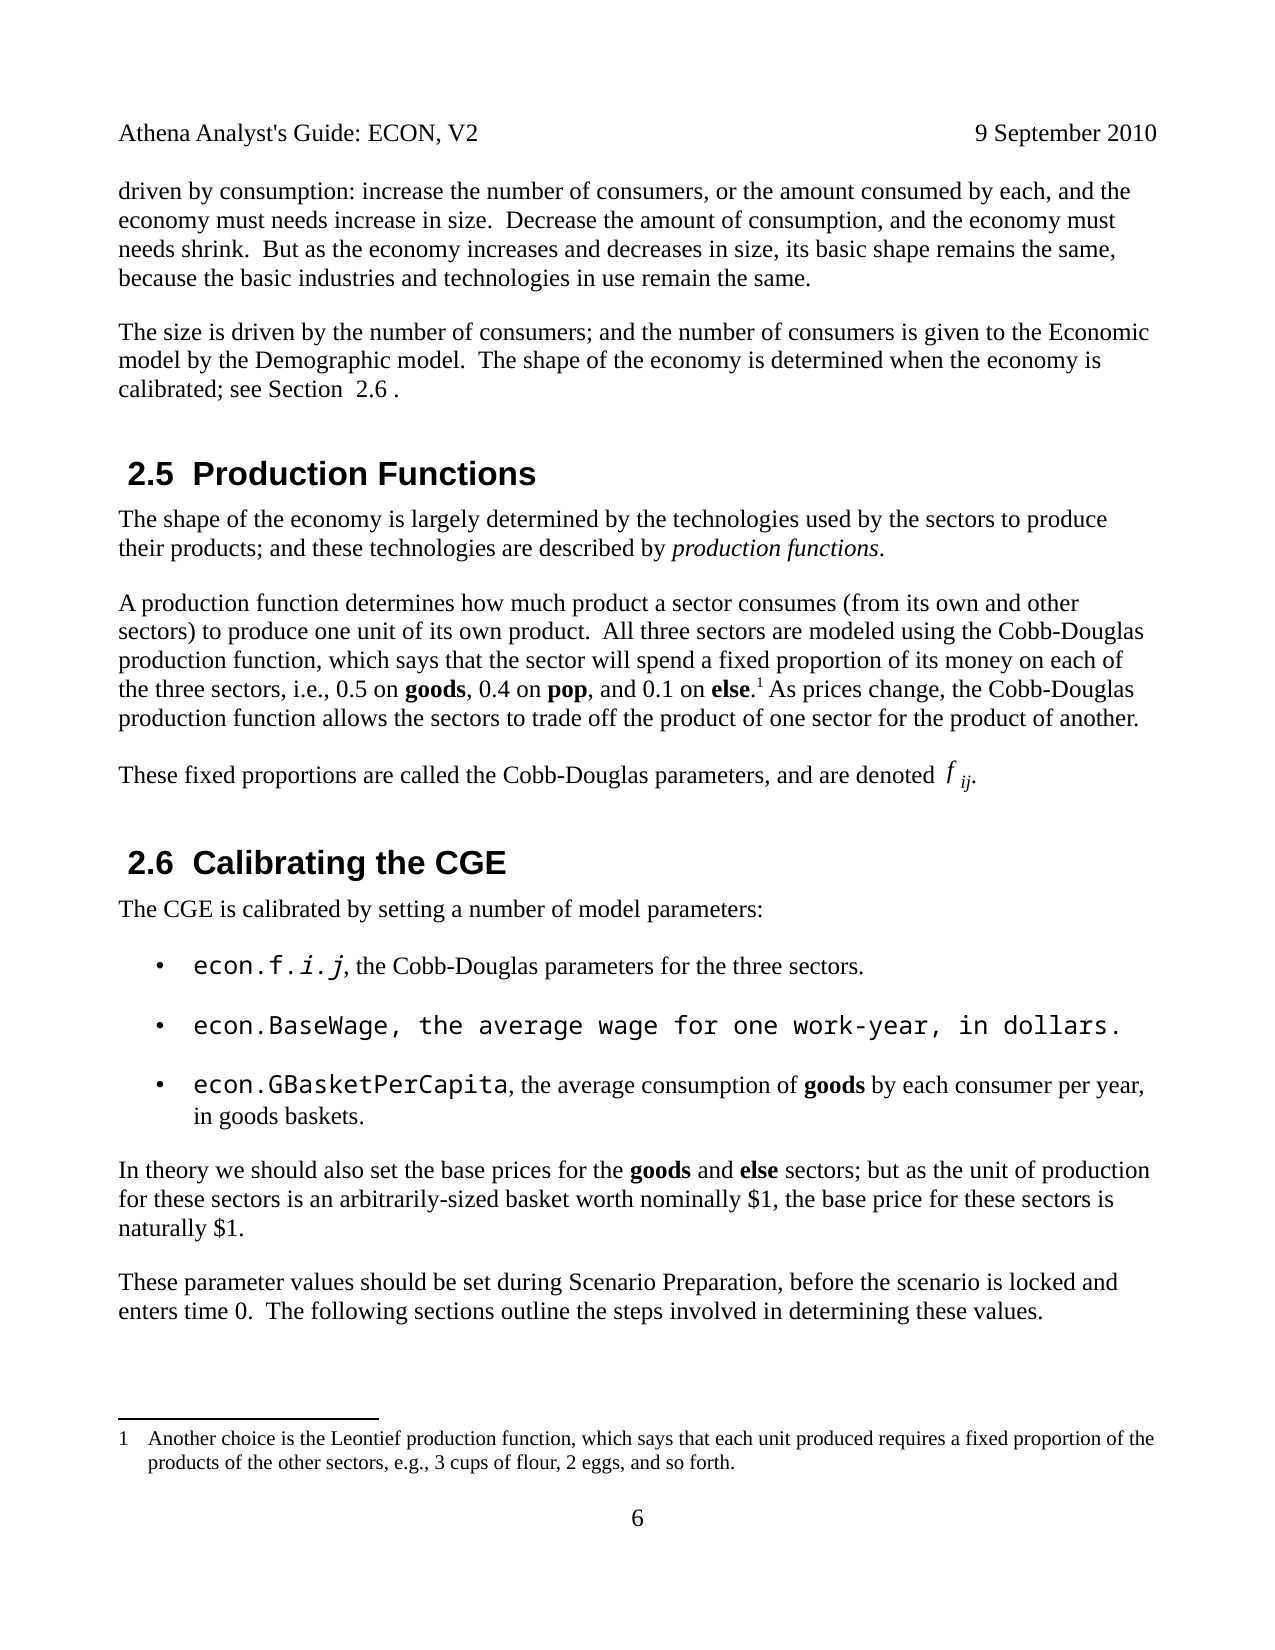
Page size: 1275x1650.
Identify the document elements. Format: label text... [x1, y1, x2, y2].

list econ.BaseWage, the average wage for one work-year, in dollars. [156, 1008, 1157, 1042]
text A production function determines how much product a sector consumes (from its own and other sectors) to produce one unit of its own product. All three sectors are modeled using the Cobb-Douglas production function, which says that the sector will spend a fixed proportion of its money on each of the three sectors, i.e., 0.5 on goods, 0.4 on pop, and 0.1 on else. As prices change, the Cobb-Douglas production function allows the sectors to trade off the product of one sector for the product of another. [118, 588, 1157, 731]
text These parameter values should be set during Scenario Preparation, before the scenario is locked and enters time 0. The following sections outline the steps involved in determining these values. [118, 1267, 1157, 1325]
text The shape of the economy is largely determined by the technologies used by the sectors to produce their products; and these technologies are described by production functions. [118, 504, 1157, 562]
text Another choice is the Leontief production function, which says that each unit produced requires a fixed proportion of the products of the other sectors, e.g., 3 cups of flour, 2 eggs, and so forth. [118, 1426, 1157, 1474]
text driven by consumption: increase the number of consumers, or the amount consumed by each, and the economy must needs increase in size. Decrease the amount of consumption, and the economy must needs shrink. But as the economy increases and decreases in size, its basic shape remains the same, because the basic industries and technologies in use remain the same. [118, 176, 1157, 291]
subtitle Production Functions [118, 454, 1157, 492]
subtitle Calibrating the CGE [118, 843, 1157, 881]
list econ.f.i.j, the Cobb-Douglas parameters for the three sectors. [156, 948, 1157, 982]
text The CGE is calibrated by setting a number of model parameters: [118, 894, 1157, 922]
text The size is driven by the number of consumers; and the number of consumers is given to the Economic model by the Demographic model. The shape of the economy is determined when the economy is calibrated; see Section 2.6 . [118, 317, 1157, 403]
list econ.GBasketPerCapita, the average consumption of goods by each consumer per year, in goods baskets. [156, 1067, 1157, 1130]
text In theory we should also set the base prices for the goods and else sectors; but as the unit of production for these sectors is an arbitrarily-sized basket worth nominally $1, the base price for these sectors is naturally $1. [118, 1156, 1157, 1242]
text These fixed proportions are called the Cobb-Douglas parameters, and are denoted . [118, 757, 1157, 792]
